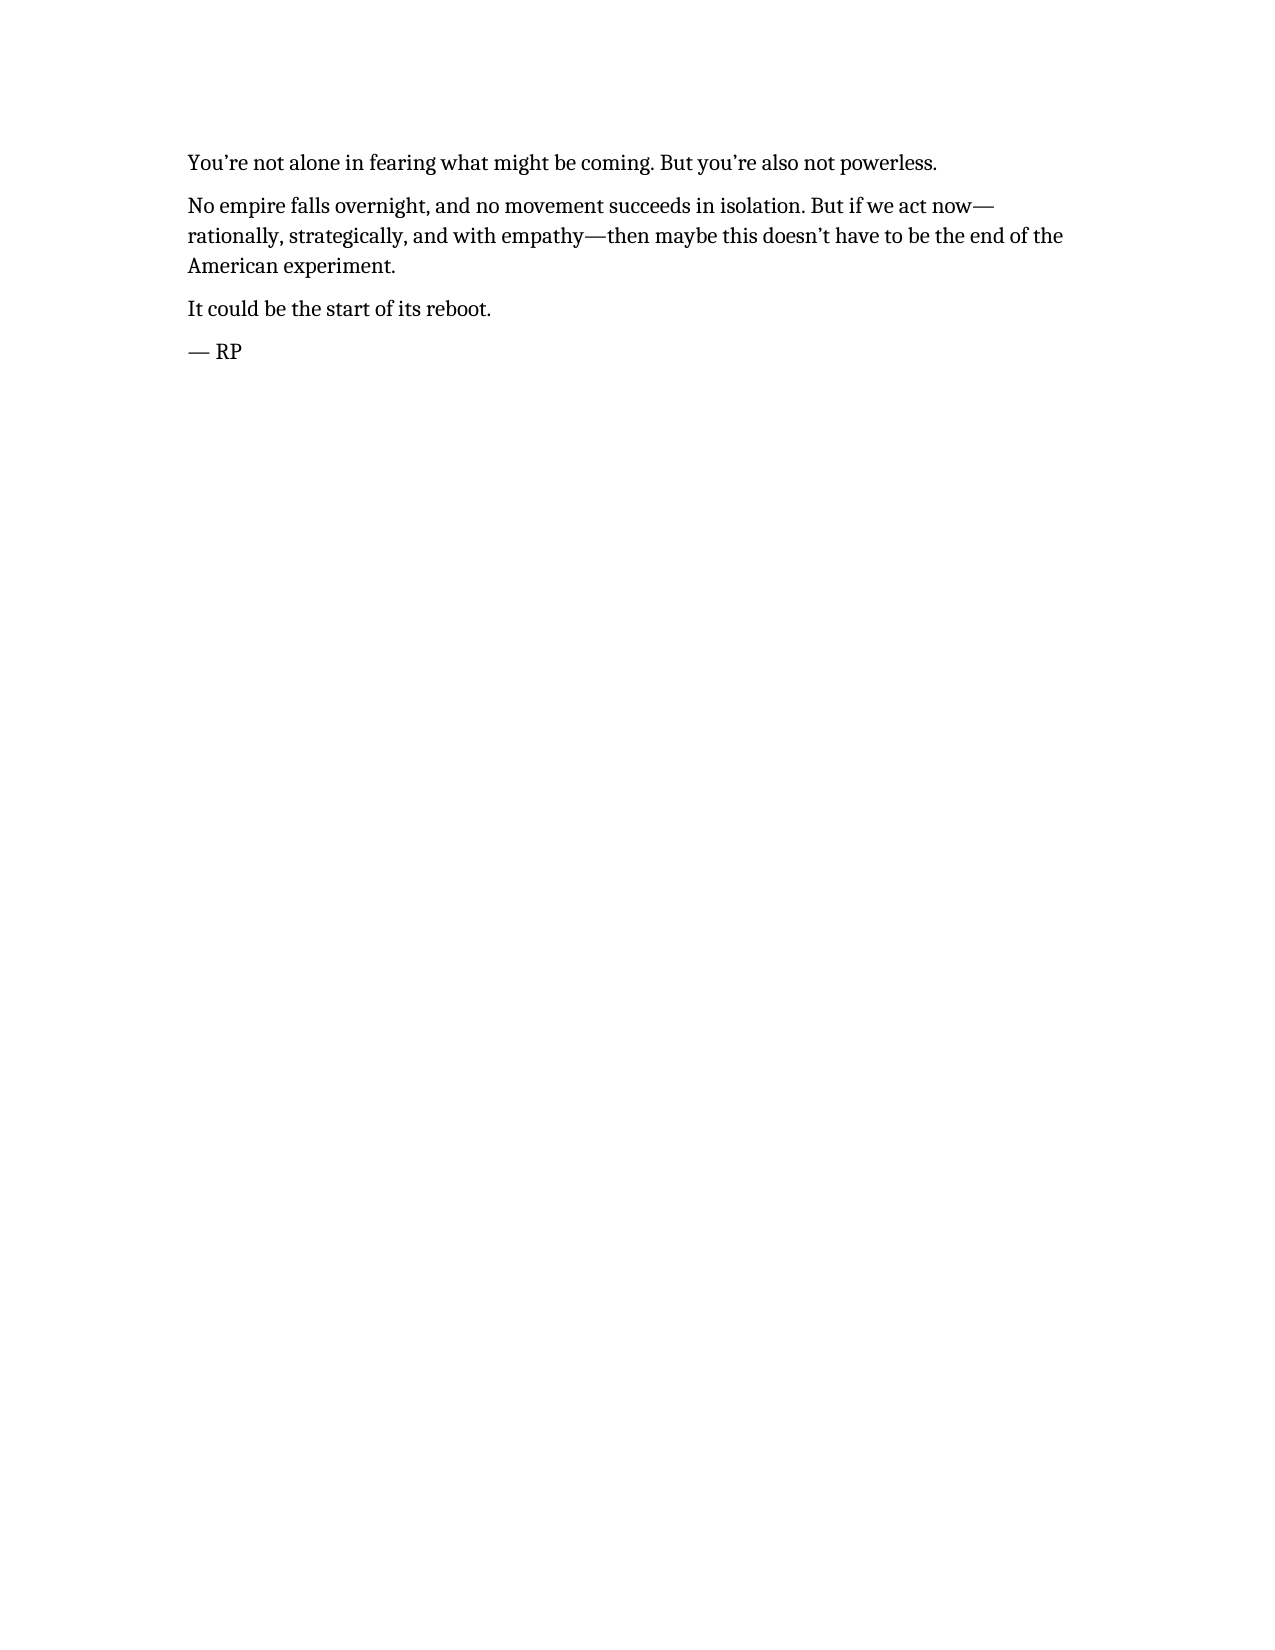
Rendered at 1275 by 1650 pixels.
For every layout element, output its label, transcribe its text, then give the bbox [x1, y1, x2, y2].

text It could be the start of its reboot. [187, 296, 1087, 322]
text — RP [187, 338, 1087, 365]
text No empire falls overnight, and no movement succeeds in isolation. But if we act now—rationally, strategically, and with empathy—then maybe this doesn’t have to be the end of the American experiment. [187, 193, 1087, 279]
text You’re not alone in fearing what might be coming. But you’re also not powerless. [187, 150, 1087, 176]
